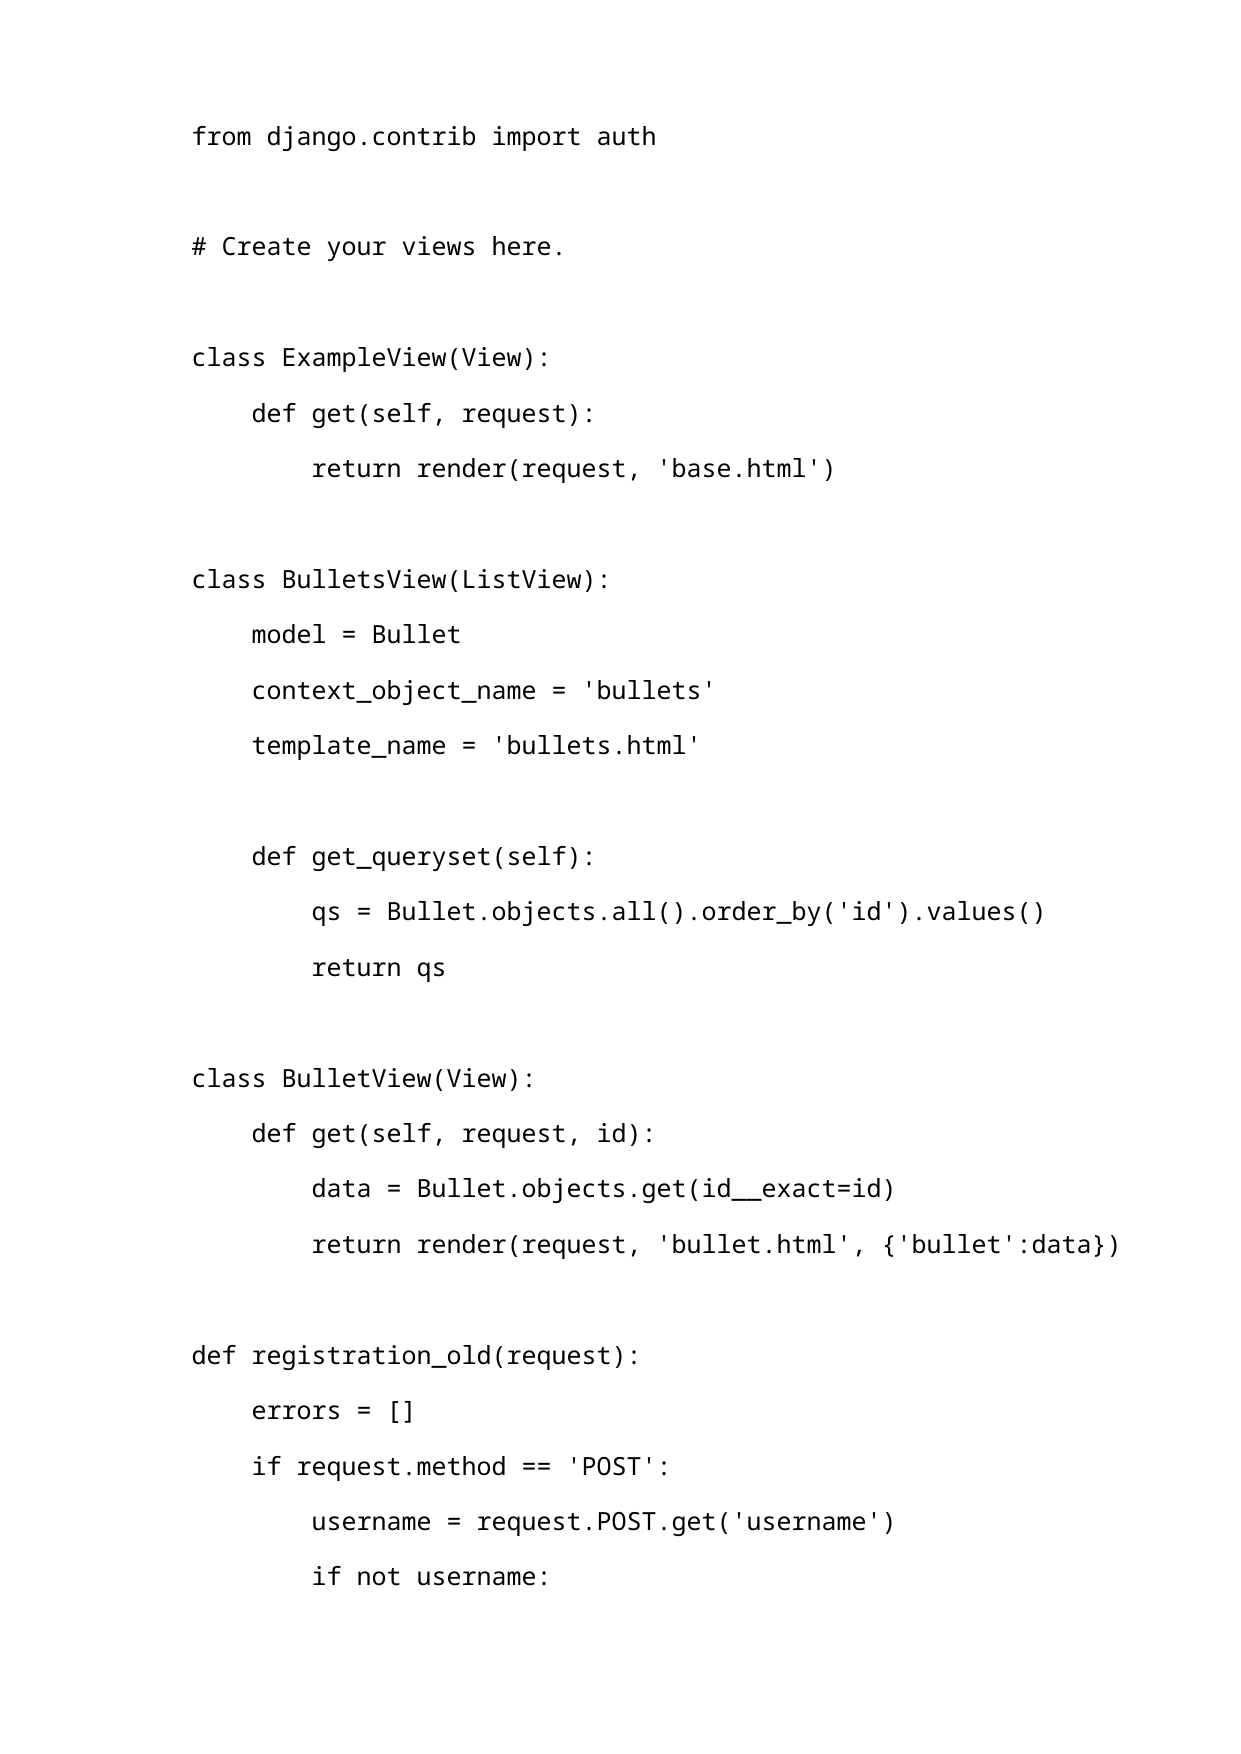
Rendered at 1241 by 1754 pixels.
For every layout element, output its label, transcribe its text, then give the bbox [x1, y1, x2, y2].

text return render(request, 'bullet.html', {'bullet':data}) [118, 1226, 1122, 1261]
text template_name = 'bullets.html' [118, 728, 1122, 762]
text return render(request, 'base.html') [118, 451, 1122, 485]
text if request.method == 'POST': [118, 1448, 1122, 1482]
text if not username: [118, 1559, 1122, 1593]
text data = Bullet.objects.get(id__exact=id) [118, 1171, 1122, 1205]
text # Create your views here. [118, 229, 1122, 263]
text from django.contrib import auth [118, 118, 1122, 152]
text return qs [118, 949, 1122, 983]
text errors = [] [118, 1393, 1122, 1427]
text qs = Bullet.objects.all().order_by('id').values() [118, 894, 1122, 928]
text class BulletsView(ListView): [118, 561, 1122, 596]
text def get_queryset(self): [118, 838, 1122, 873]
text def registration_old(request): [118, 1337, 1122, 1371]
text class ExampleView(View): [118, 340, 1122, 374]
text context_object_name = 'bullets' [118, 672, 1122, 706]
text username = request.POST.get('username') [118, 1503, 1122, 1538]
text def get(self, request, id): [118, 1116, 1122, 1150]
text class BulletView(View): [118, 1060, 1122, 1094]
text def get(self, request): [118, 395, 1122, 429]
text model = Bullet [118, 617, 1122, 651]
